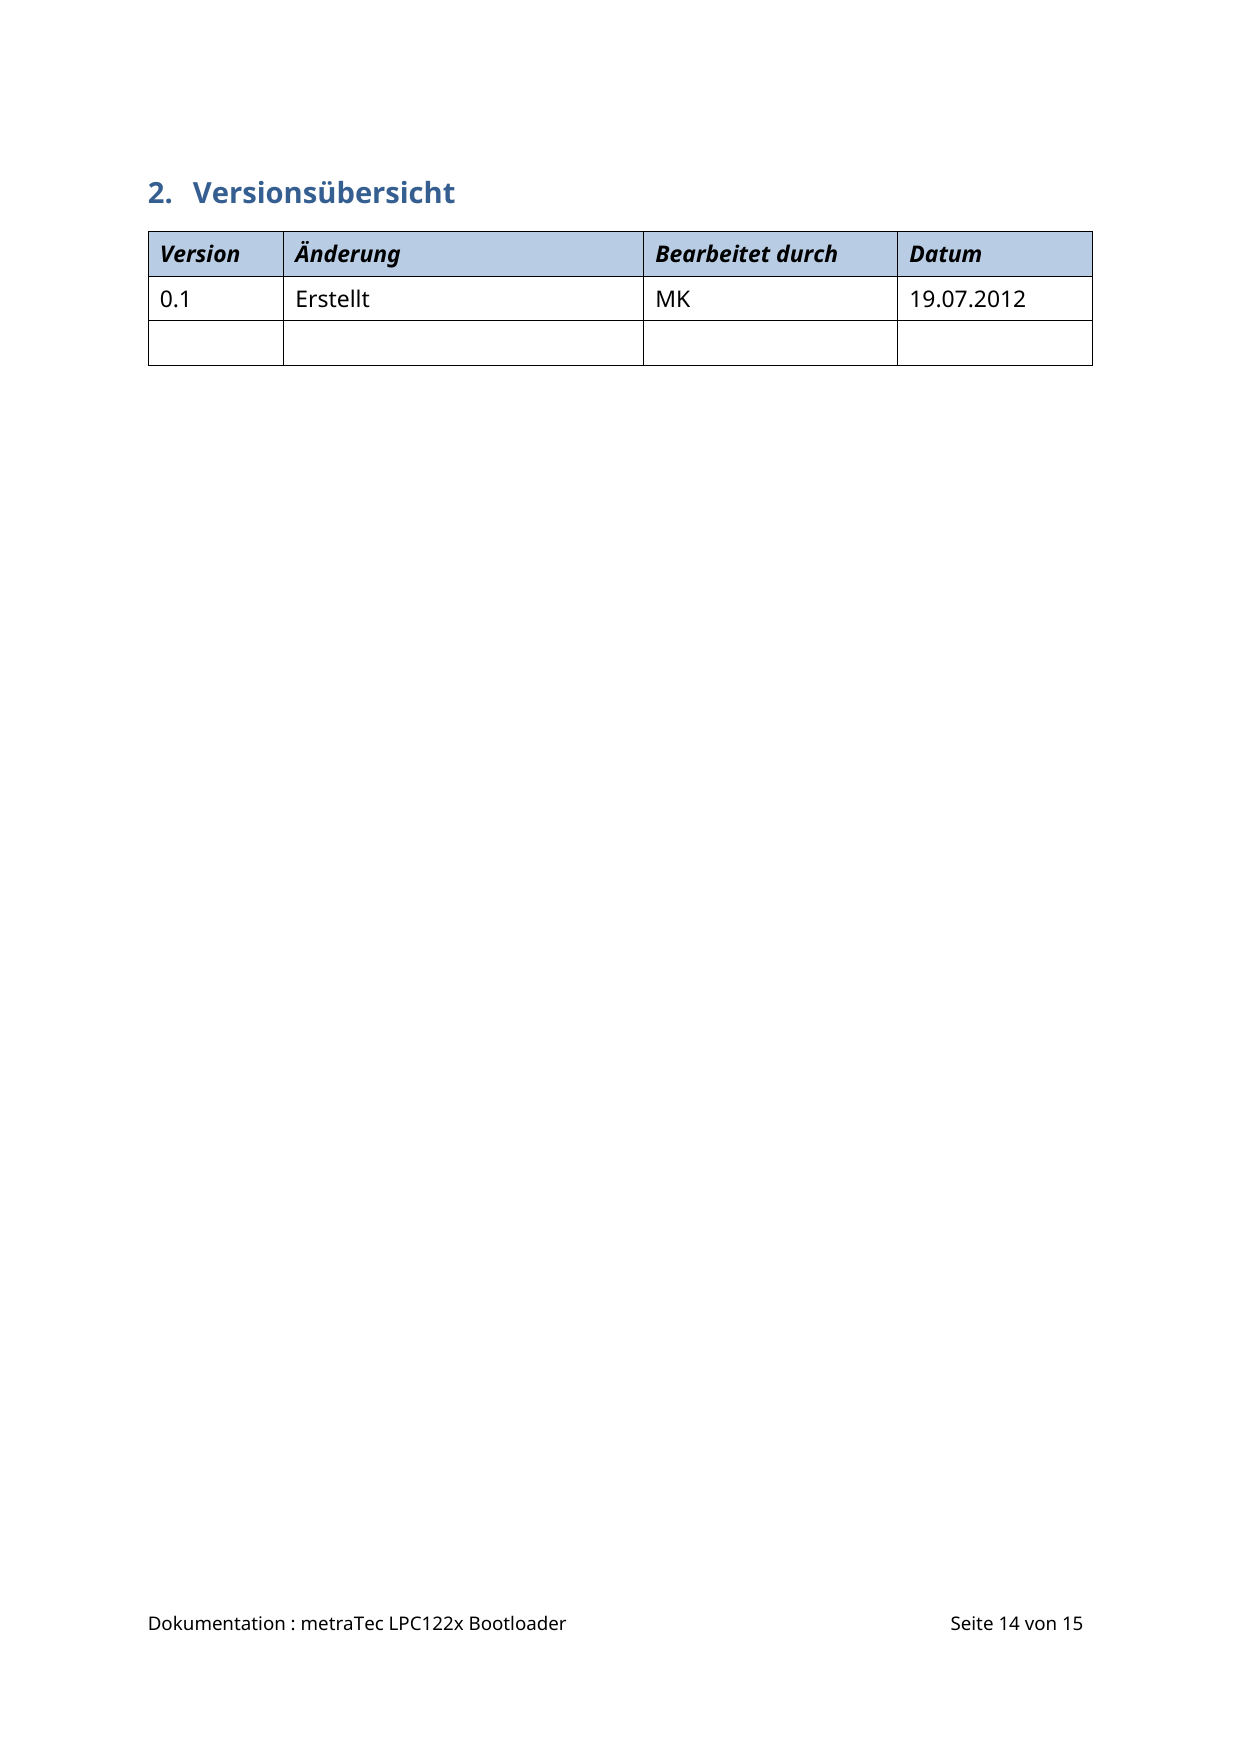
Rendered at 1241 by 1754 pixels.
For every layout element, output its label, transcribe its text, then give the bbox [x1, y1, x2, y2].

table_header Bearbeitet durch [644, 232, 897, 276]
table_cell [644, 321, 897, 365]
table_cell [149, 321, 283, 365]
table_cell [898, 321, 1092, 365]
table_header Änderung [284, 232, 643, 276]
table_header Version [149, 232, 283, 276]
table_cell 0.1 [149, 277, 283, 320]
table_cell 19.07.2012 [898, 277, 1092, 320]
table_cell Erstellt [284, 277, 643, 320]
table_header Datum [898, 232, 1092, 276]
table_cell MK [644, 277, 897, 320]
subtitle Versionsübersicht [148, 173, 1093, 212]
table_cell [284, 321, 643, 365]
